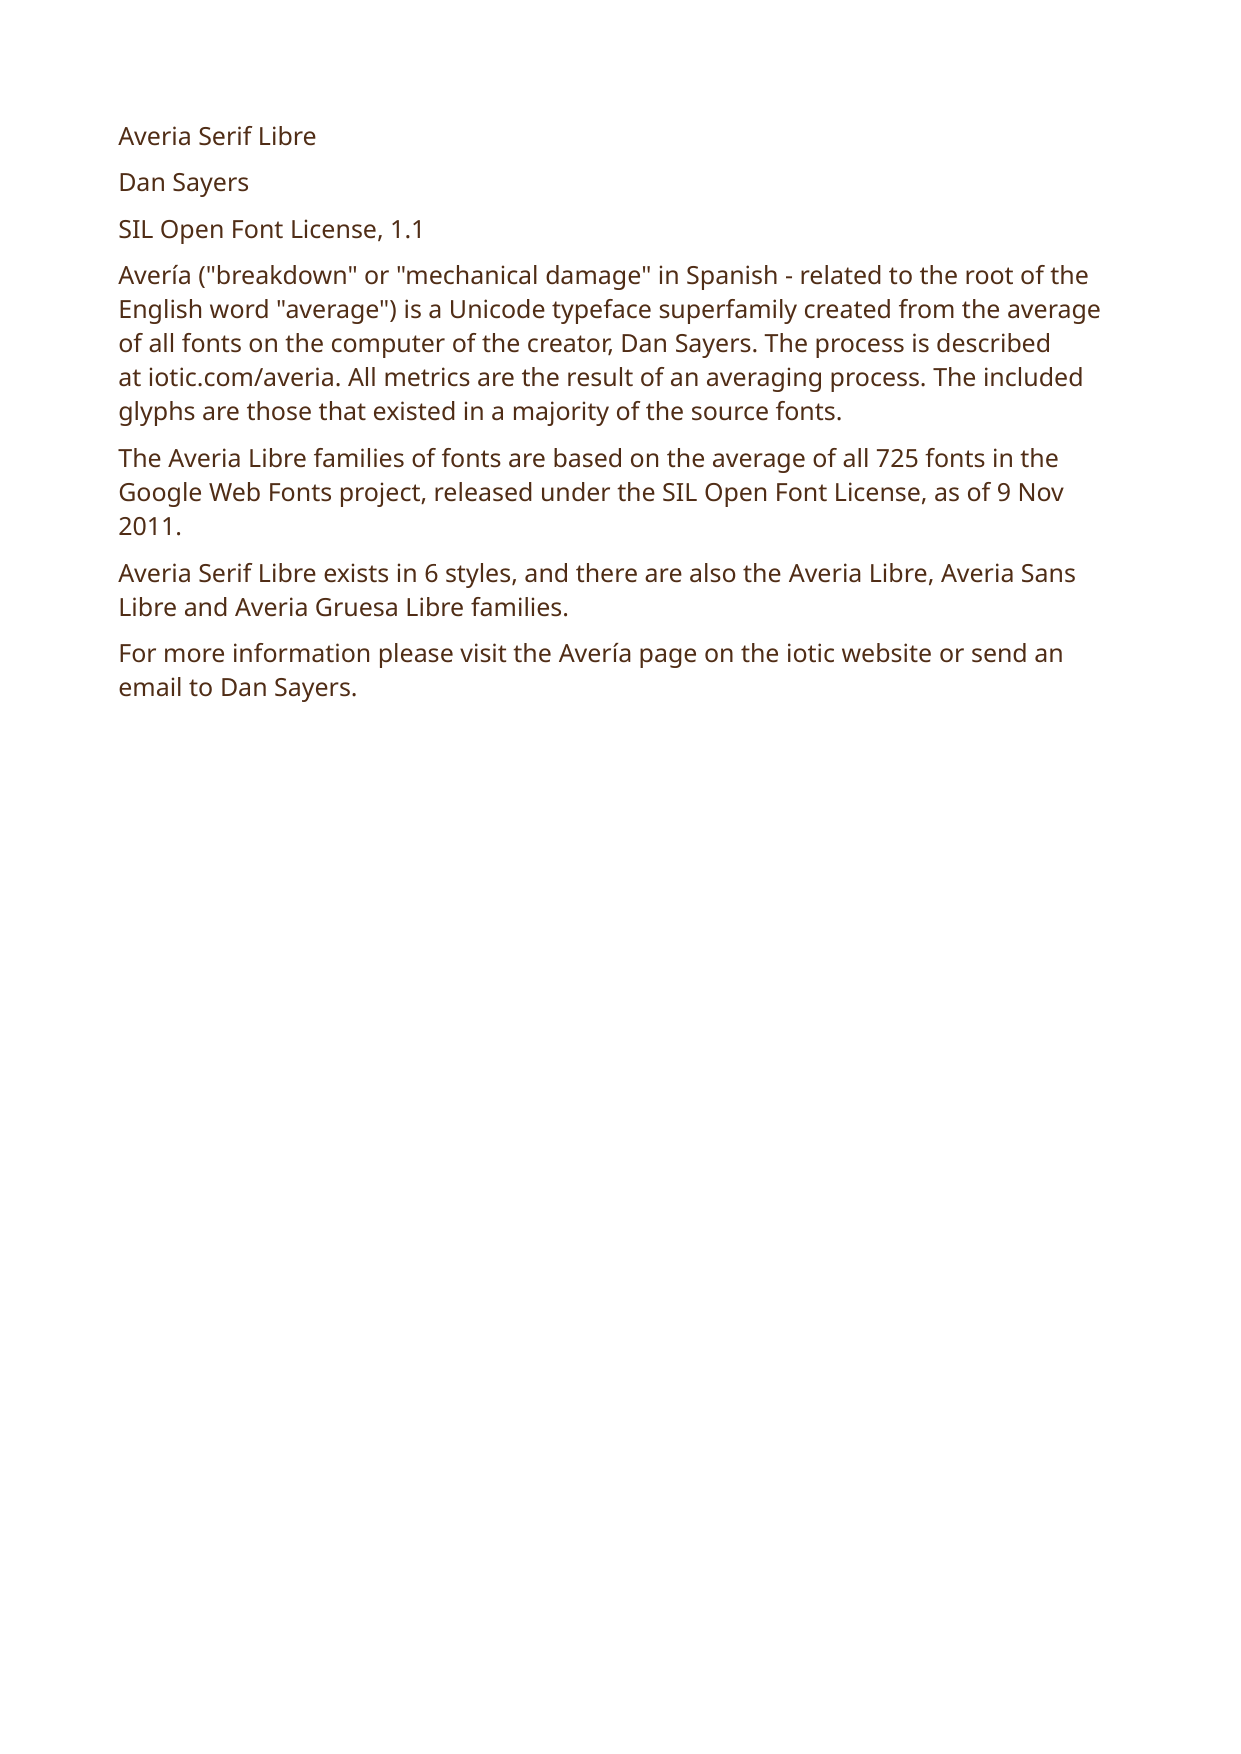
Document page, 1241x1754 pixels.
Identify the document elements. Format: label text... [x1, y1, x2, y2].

text SIL Open Font License, 1.1 [118, 211, 1122, 245]
text Averia Serif Libre [118, 118, 1122, 152]
text The Averia Libre families of fonts are based on the average of all 725 fonts in the Google Web Fonts project, released under the SIL Open Font License, as of 9 Nov 2011. [118, 441, 1122, 543]
text Dan Sayers [118, 165, 1122, 199]
text Avería ("breakdown" or "mechanical damage" in Spanish - related to the root of the English word "average") is a Unicode typeface superfamily created from the average of all fonts on the computer of the creator, Dan Sayers. The process is described at iotic.com/averia. All metrics are the result of an averaging process. The included glyphs are those that existed in a majority of the source fonts. [118, 258, 1122, 428]
text For more information please visit the Avería page on the iotic website or send an email to Dan Sayers. [118, 636, 1122, 704]
text Averia Serif Libre exists in 6 styles, and there are also the Averia Libre, Averia Sans Libre and Averia Gruesa Libre families. [118, 555, 1122, 623]
